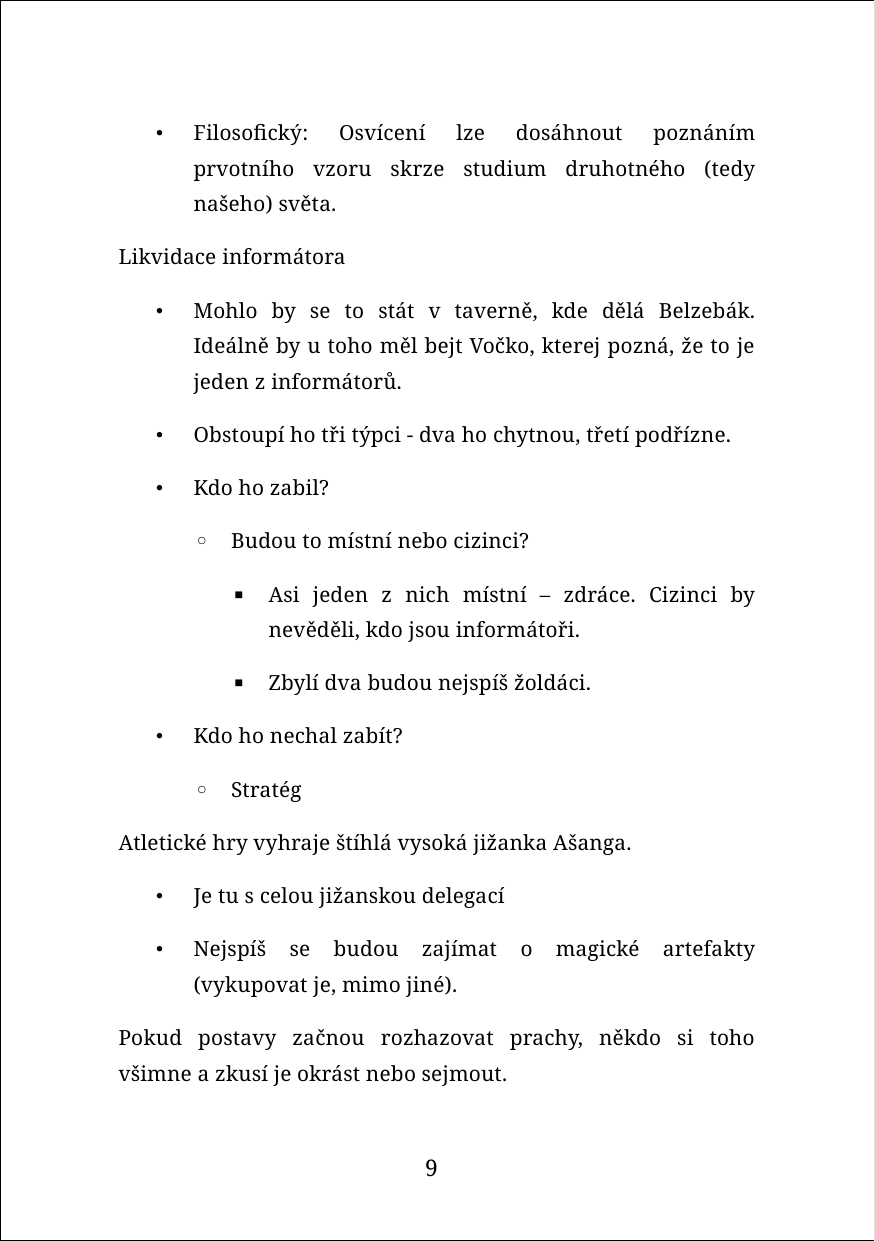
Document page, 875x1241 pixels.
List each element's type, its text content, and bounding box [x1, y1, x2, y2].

list Zbylí dva budou nejspíš žoldáci. [231, 668, 756, 697]
list Mohlo by se to stát v taverně, kde dělá Belzebák. Ideálně by u toho měl bejt Vočko, kterej pozná, že to je jeden z informátorů. [156, 296, 756, 395]
list Je tu s celou jižanskou delegací [156, 881, 756, 910]
text Pokud postavy začnou rozhazovat prachy, někdo si toho všimne a zkusí je okrást nebo sejmout. [118, 1023, 756, 1087]
list Kdo ho zabil? [156, 473, 756, 502]
list Obstoupí ho tři týpci - dva ho chytnou, třetí podřízne. [156, 420, 756, 448]
list Budou to místní nebo cizinci? [193, 526, 756, 555]
list Stratég [193, 775, 756, 803]
list Asi jeden z nich místní – zdráce. Cizinci by nevěděli, kdo jsou informátoři. [231, 580, 756, 644]
text Likvidace informátora [118, 242, 756, 271]
list Filosofický: Osvícení lze dosáhnout poznáním prvotního vzoru skrze studium druhotného (tedy našeho) světa. [156, 118, 756, 218]
list Nejspíš se budou zajímat o magické artefakty (vykupovat je, mimo jiné). [156, 934, 756, 998]
text Atletické hry vyhraje štíhlá vysoká jižanka Ašanga. [118, 828, 756, 857]
list Kdo ho nechal zabít? [156, 722, 756, 750]
